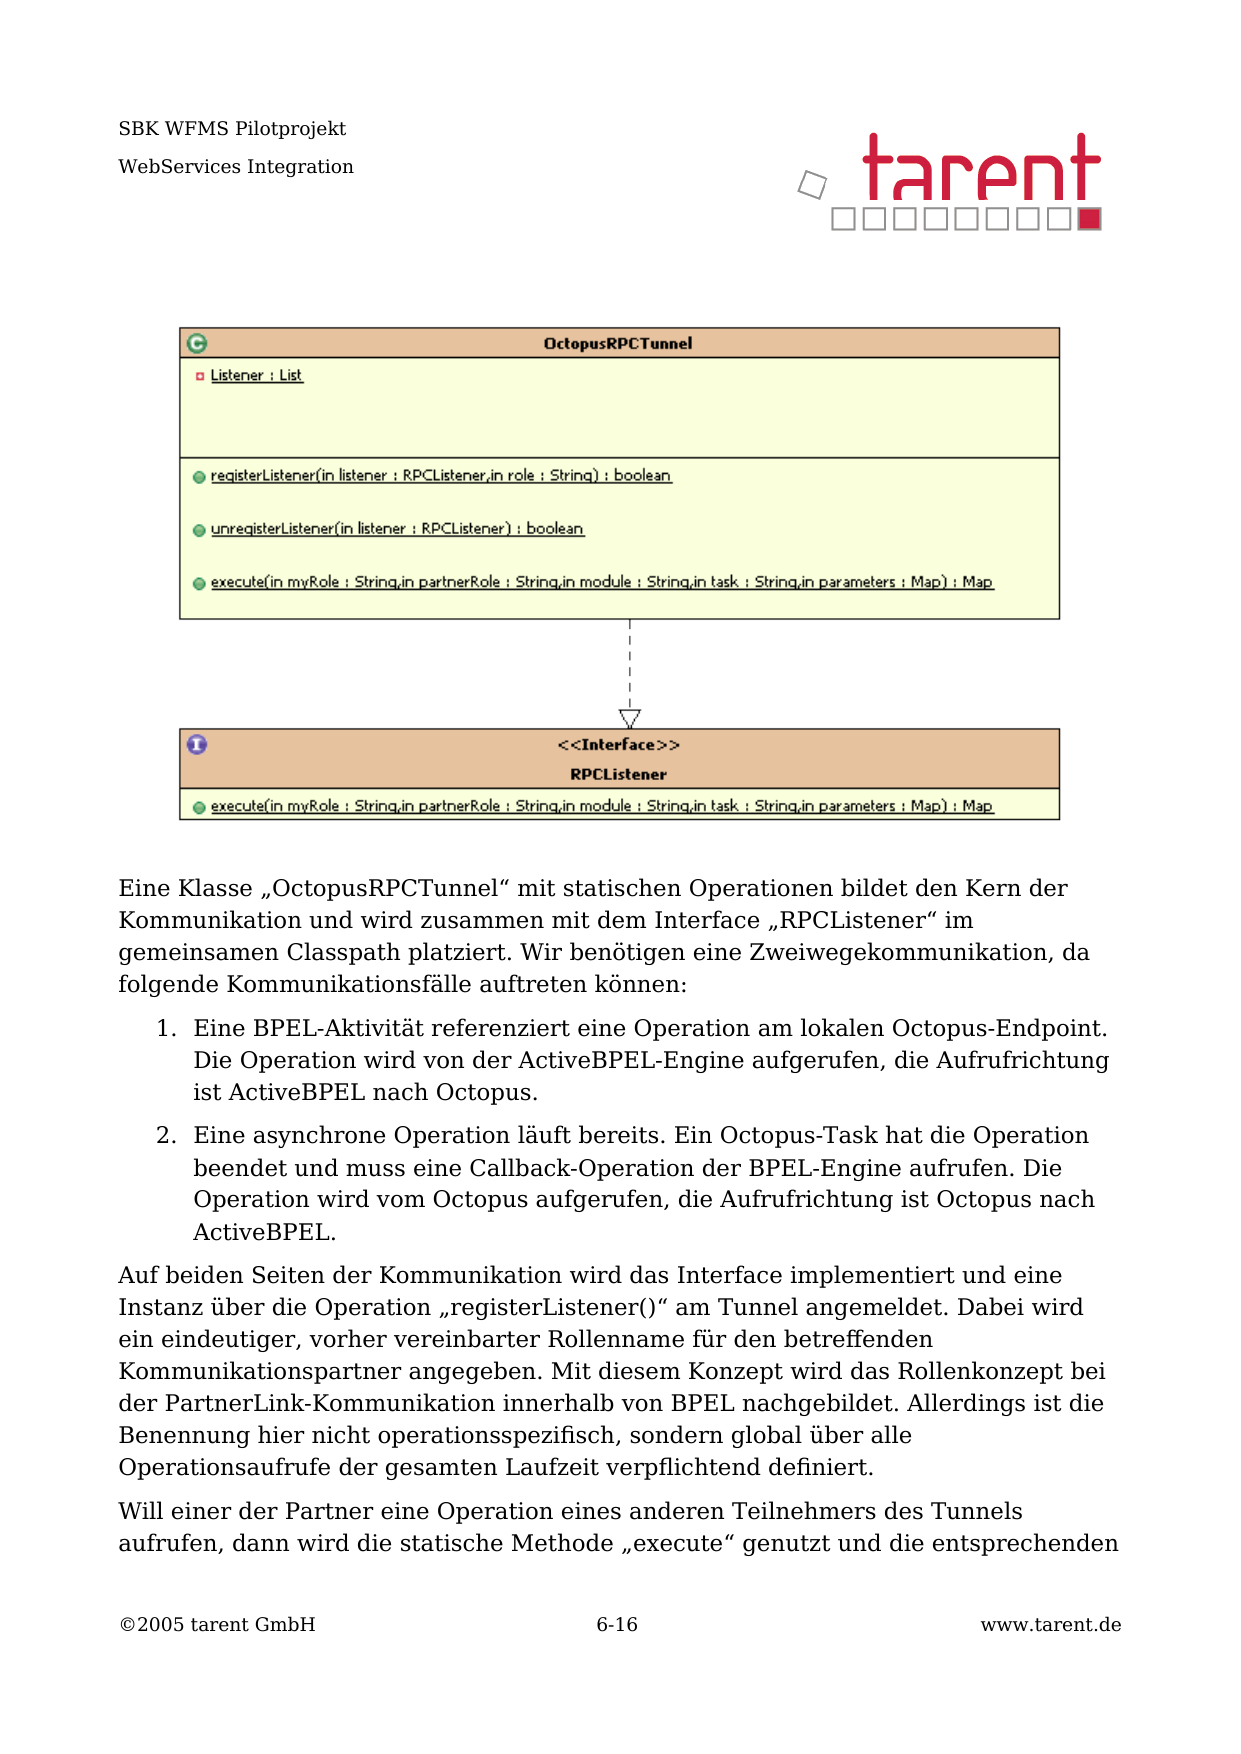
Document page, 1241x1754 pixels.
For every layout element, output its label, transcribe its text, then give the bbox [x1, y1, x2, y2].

list Eine asynchrone Operation läuft bereits. Ein Octopus-Task hat die Operation beendet und muss eine Callback-Operation der BPEL-Engine aufrufen. Die Operation wird vom Octopus aufgerufen, die Aufrufrichtung ist Octopus nach ActiveBPEL. [156, 1123, 1122, 1245]
list Eine BPEL-Aktivität referenziert eine Operation am lokalen Octopus-Endpoint. Die Operation wird von der ActiveBPEL-Engine aufgerufen, die Aufrufrichtung ist ActiveBPEL nach Octopus. [156, 1015, 1122, 1106]
text Eine Klasse „OctopusRPCTunnel“ mit statischen Operationen bildet den Kern der Kommunikation und wird zusammen mit dem Interface „RPCListener“ im gemeinsamen Classpath platziert. Wir benötigen eine Zweiwegekommunikation, da folgende Kommunikationsfälle auftreten können: [118, 875, 1122, 998]
text Will einer der Partner eine Operation eines anderen Teilnehmers des Tunnels aufrufen, dann wird die statische Methode „execute“ genutzt und die entsprechenden [118, 1498, 1122, 1557]
text Auf beiden Seiten der Kommunikation wird das Interface implementiert und eine Instanz über die Operation „registerListener()“ am Tunnel angemeldet. Dabei wird ein eindeutiger, vorher vereinbarter Rollenname für den betreffenden Kommunikationspartner angegeben. Mit diesem Konzept wird das Rollenkonzept bei der PartnerLink-Kommunikation innerhalb von BPEL nachgebildet. Allerdings ist die Benennung hier nicht operationsspezifisch, sondern global über alle Operationsaufrufe der gesamten Laufzeit verpflichtend definiert. [118, 1262, 1122, 1481]
picture [173, 321, 1067, 827]
picture [784, 120, 1117, 242]
